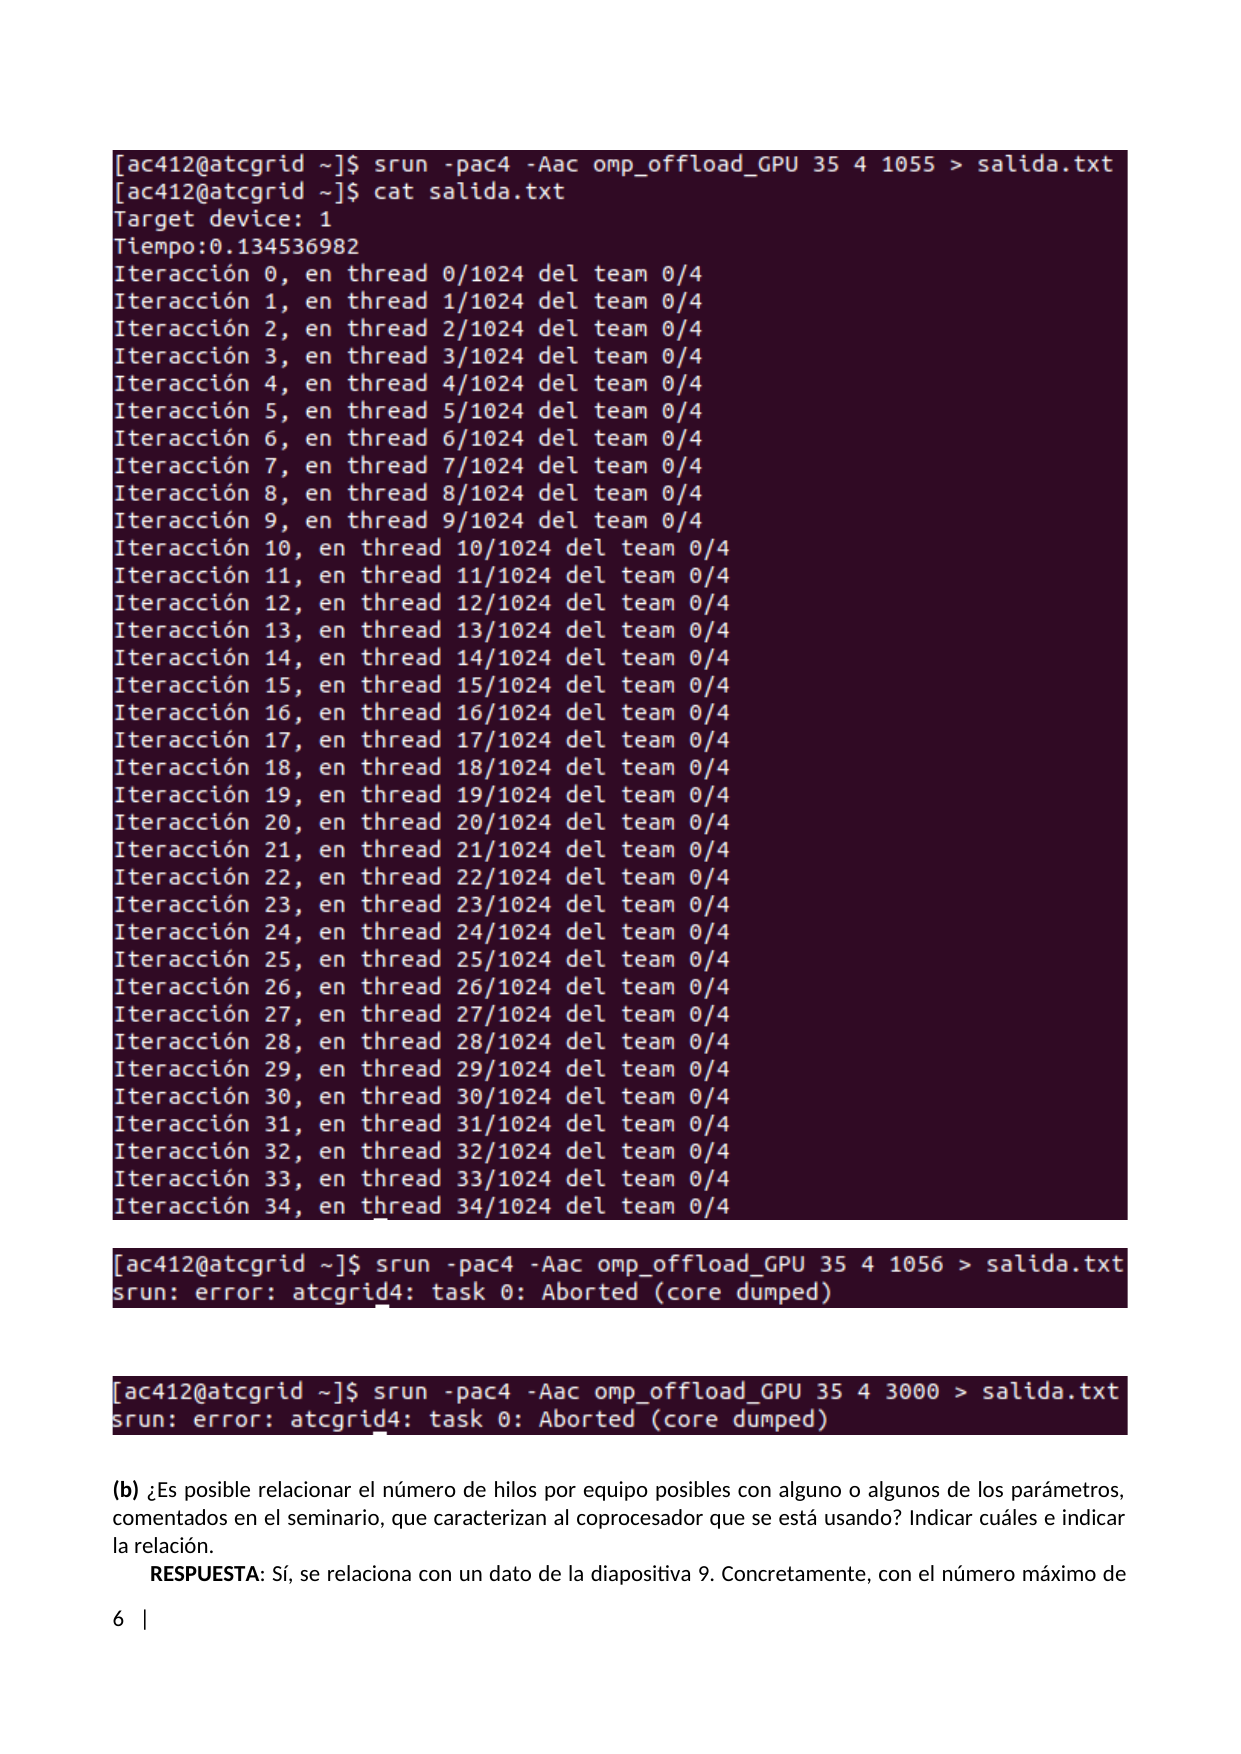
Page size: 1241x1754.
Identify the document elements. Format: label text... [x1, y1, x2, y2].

picture [112, 1248, 1128, 1308]
list (b) ¿Es posible relacionar el número de hilos por equipo posibles con alguno o algunos de los parámetros, comentados en el seminario, que caracterizan al coprocesador que se está usando? Indicar cuáles e indicar la relación. [112, 1475, 1128, 1559]
picture [112, 150, 1128, 1220]
text RESPUESTA: Sí, se relaciona con un dato de la diapositiva 9. Concretamente, con el número máximo de [150, 1559, 1128, 1587]
picture [112, 1376, 1128, 1435]
